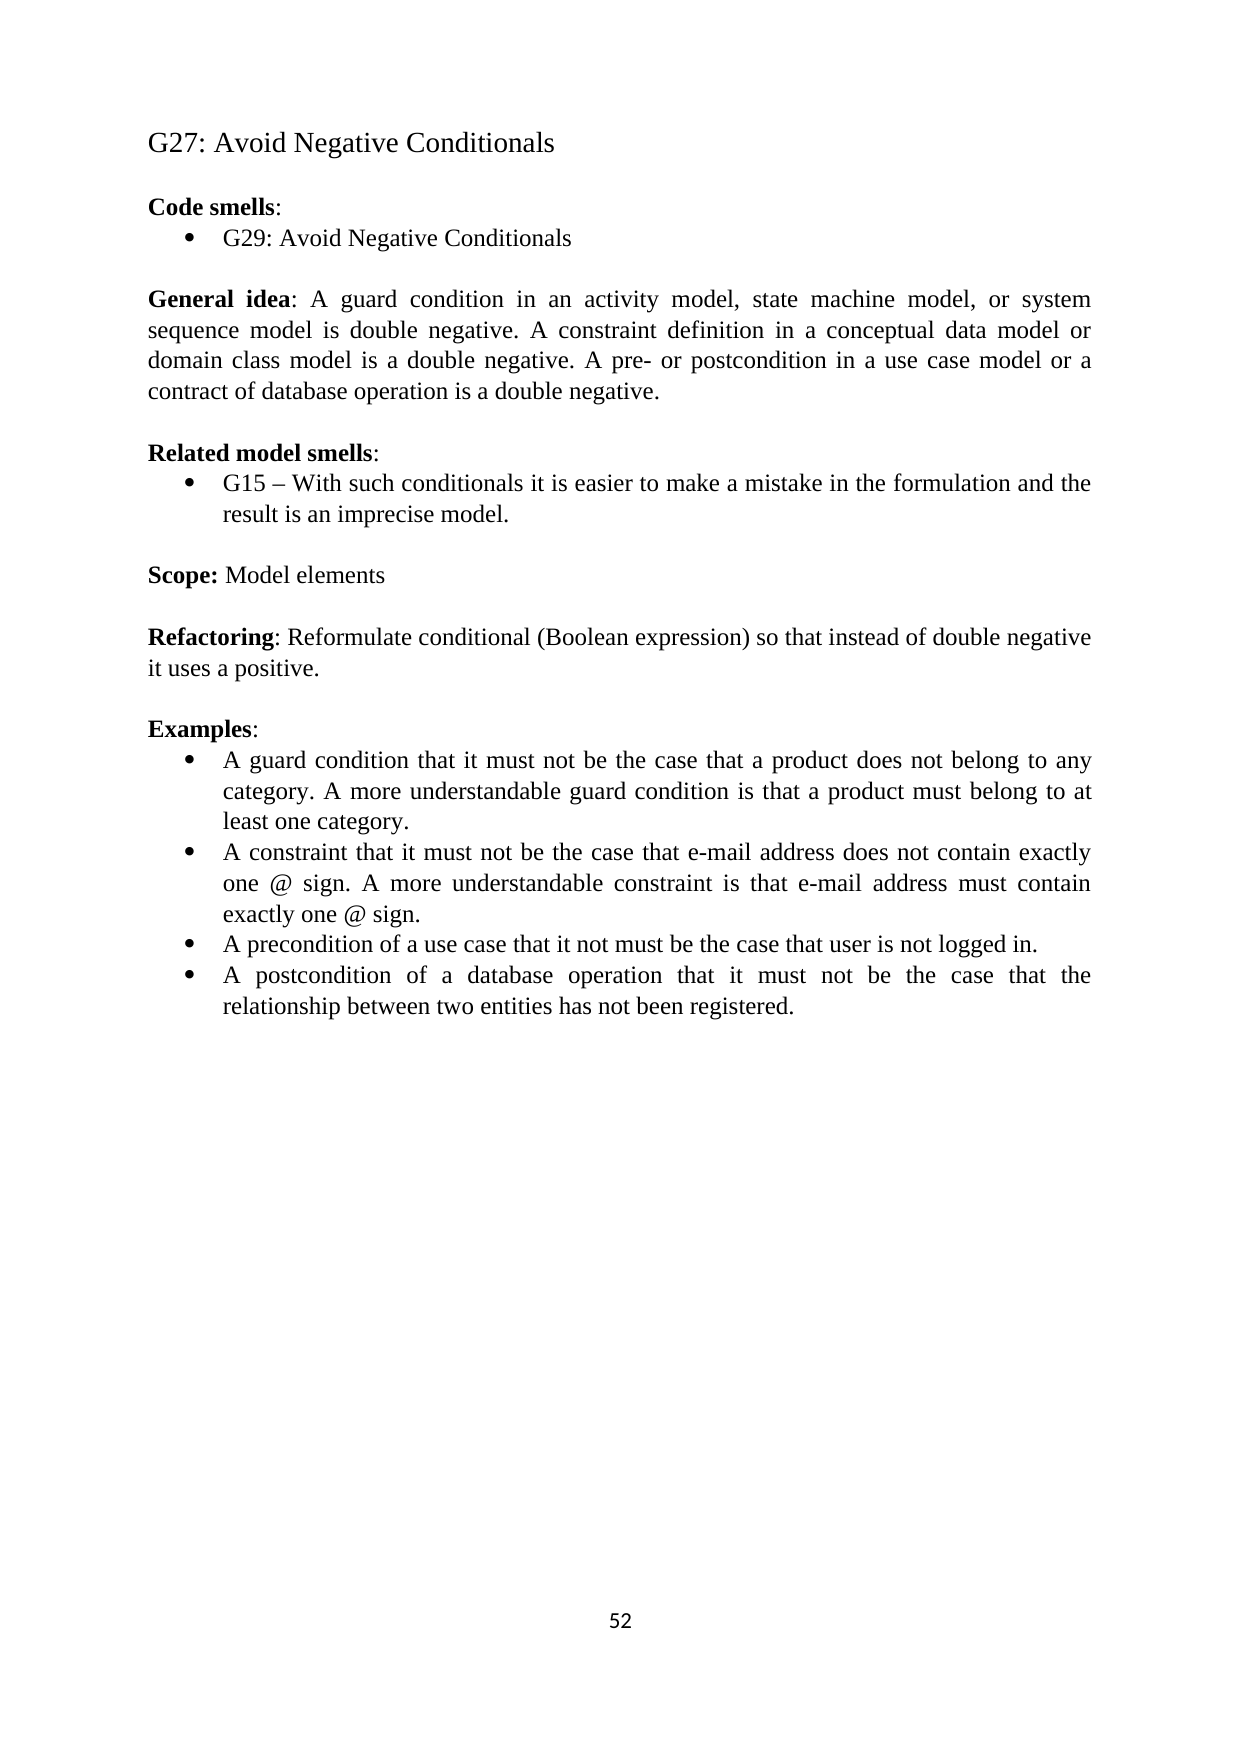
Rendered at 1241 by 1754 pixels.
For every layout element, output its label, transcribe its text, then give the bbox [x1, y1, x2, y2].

list G15 – With such conditionals it is easier to make a mistake in the formulation and the result is an imprecise model. [185, 468, 1093, 528]
text General idea: A guard condition in an activity model, state machine model, or system sequence model is double negative. A constraint definition in a conceptual data model or domain class model is a double negative. A pre- or postcondition in a use case model or a contract of database operation is a double negative. [148, 284, 1093, 405]
list A precondition of a use case that it not must be the case that user is not logged in. [185, 929, 1093, 958]
list A postcondition of a database operation that it must not be the case that the relationship between two entities has not been registered. [185, 960, 1093, 1019]
text Refactoring: Reformulate conditional (Boolean expression) so that instead of double negative it uses a positive. [148, 622, 1093, 682]
text Examples: [148, 714, 1093, 743]
list A guard condition that it must not be the case that a product does not belong to any category. A more understandable guard condition is that a product must belong to at least one category. [185, 745, 1093, 835]
subtitle G27: Avoid Negative Conditionals [148, 125, 1093, 159]
list A constraint that it must not be the case that e-mail address does not contain exactly one @ sign. A more understandable constraint is that e-mail address must contain exactly one @ sign. [185, 837, 1093, 927]
list G29: Avoid Negative Conditionals [185, 223, 1093, 251]
text Related model smells: [148, 438, 1093, 466]
text Code smells: [148, 192, 1093, 221]
text Scope: Model elements [148, 561, 1093, 589]
